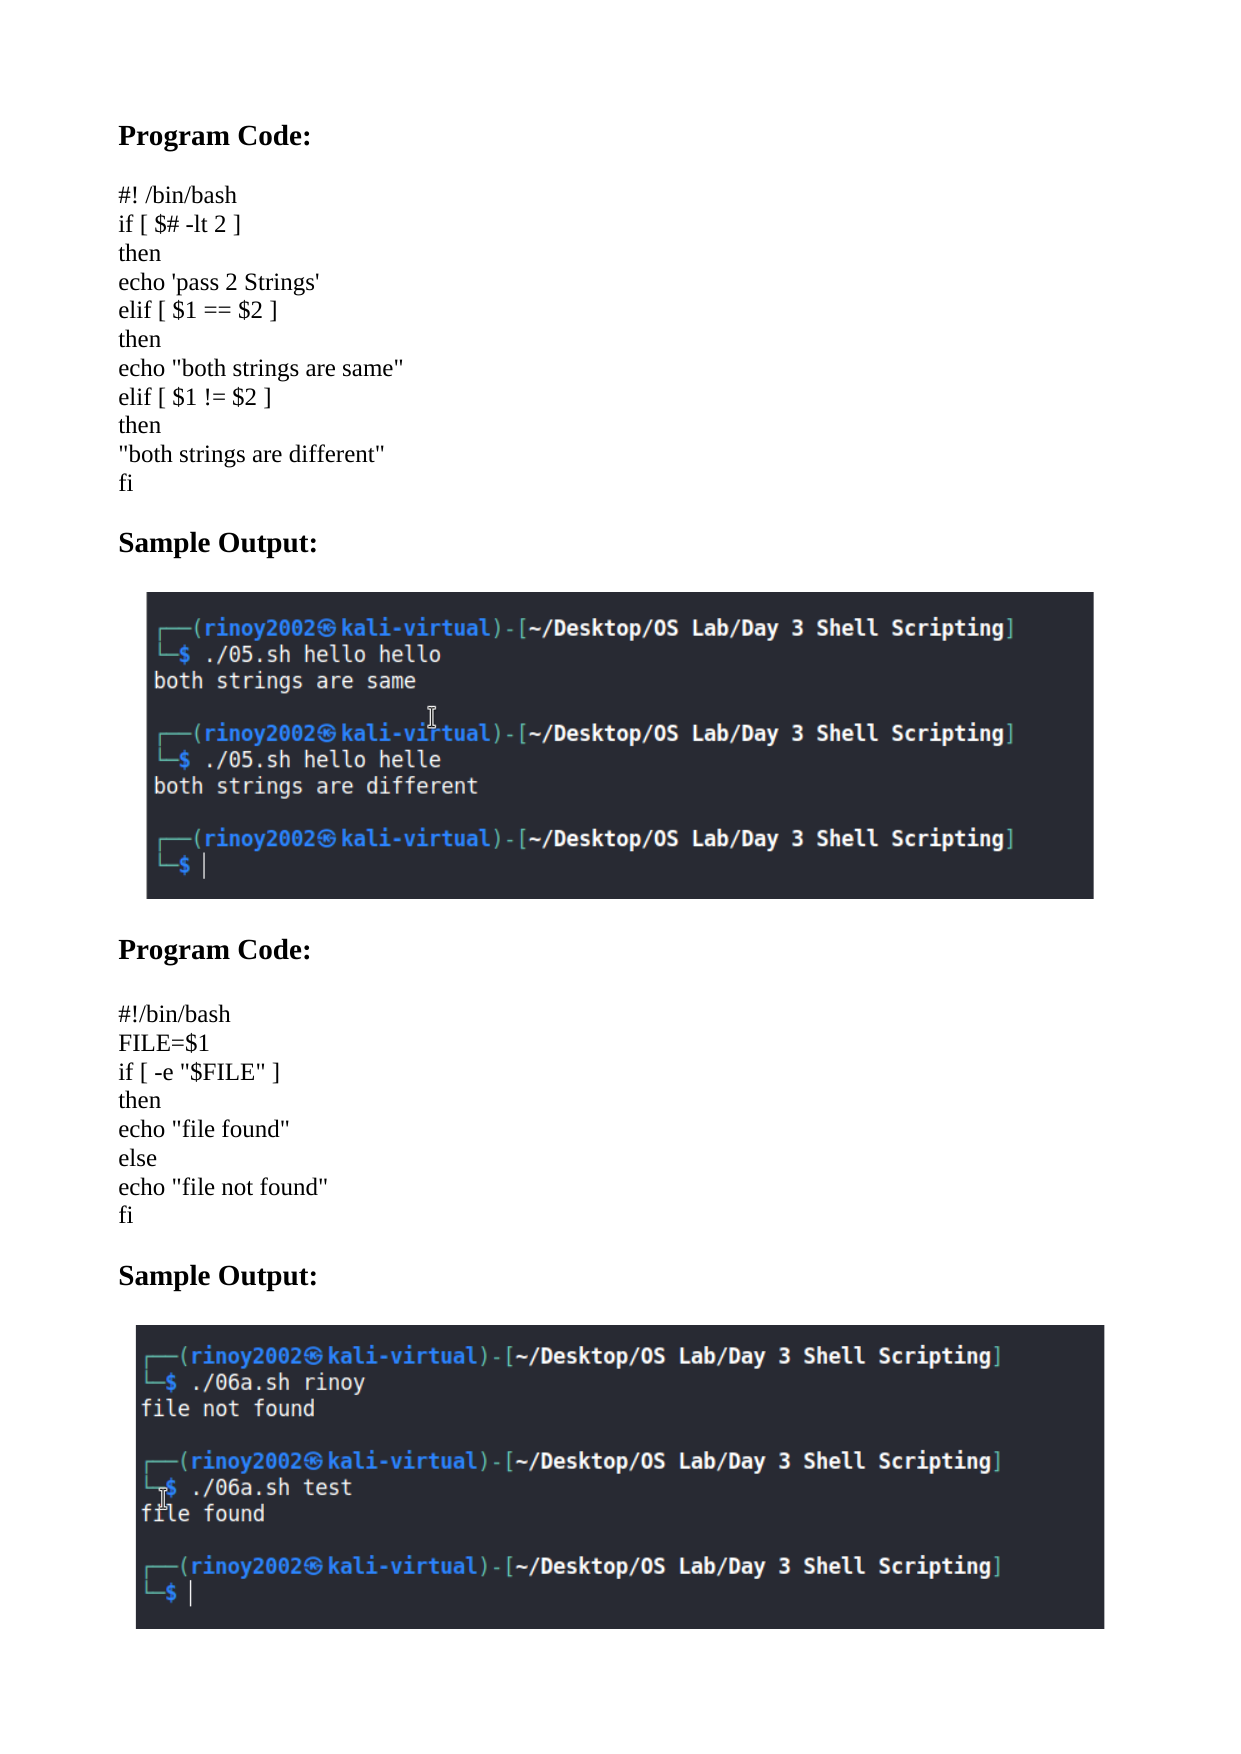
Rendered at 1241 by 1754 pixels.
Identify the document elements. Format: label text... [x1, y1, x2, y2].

text then [118, 324, 1122, 353]
text Program Code: [118, 932, 1122, 966]
text Program Code: [118, 118, 1122, 152]
text if [ $# -lt 2 ] [118, 209, 1122, 238]
text echo "file not found" [118, 1172, 1122, 1201]
text elif [ $1 != $2 ] [118, 382, 1122, 410]
text then [118, 410, 1122, 439]
text echo "both strings are same" [118, 353, 1122, 382]
text FILE=$1 [118, 1028, 1122, 1057]
text else [118, 1143, 1122, 1172]
text elif [ $1 == $2 ] [118, 295, 1122, 324]
text Sample Output: [118, 1258, 1122, 1292]
text echo "file found" [118, 1114, 1122, 1143]
text then [118, 238, 1122, 267]
text fi [118, 1201, 1122, 1229]
text then [118, 1086, 1122, 1114]
text echo 'pass 2 Strings' [118, 267, 1122, 295]
text fi [118, 468, 1122, 497]
text if [ -e "$FILE" ] [118, 1057, 1122, 1086]
text "both strings are different" [118, 439, 1122, 468]
picture [135, 1325, 1105, 1629]
picture [146, 592, 1094, 899]
text #! /bin/bash [118, 180, 1122, 209]
text #!/bin/bash [118, 999, 1122, 1028]
text Sample Output: [118, 525, 1122, 559]
